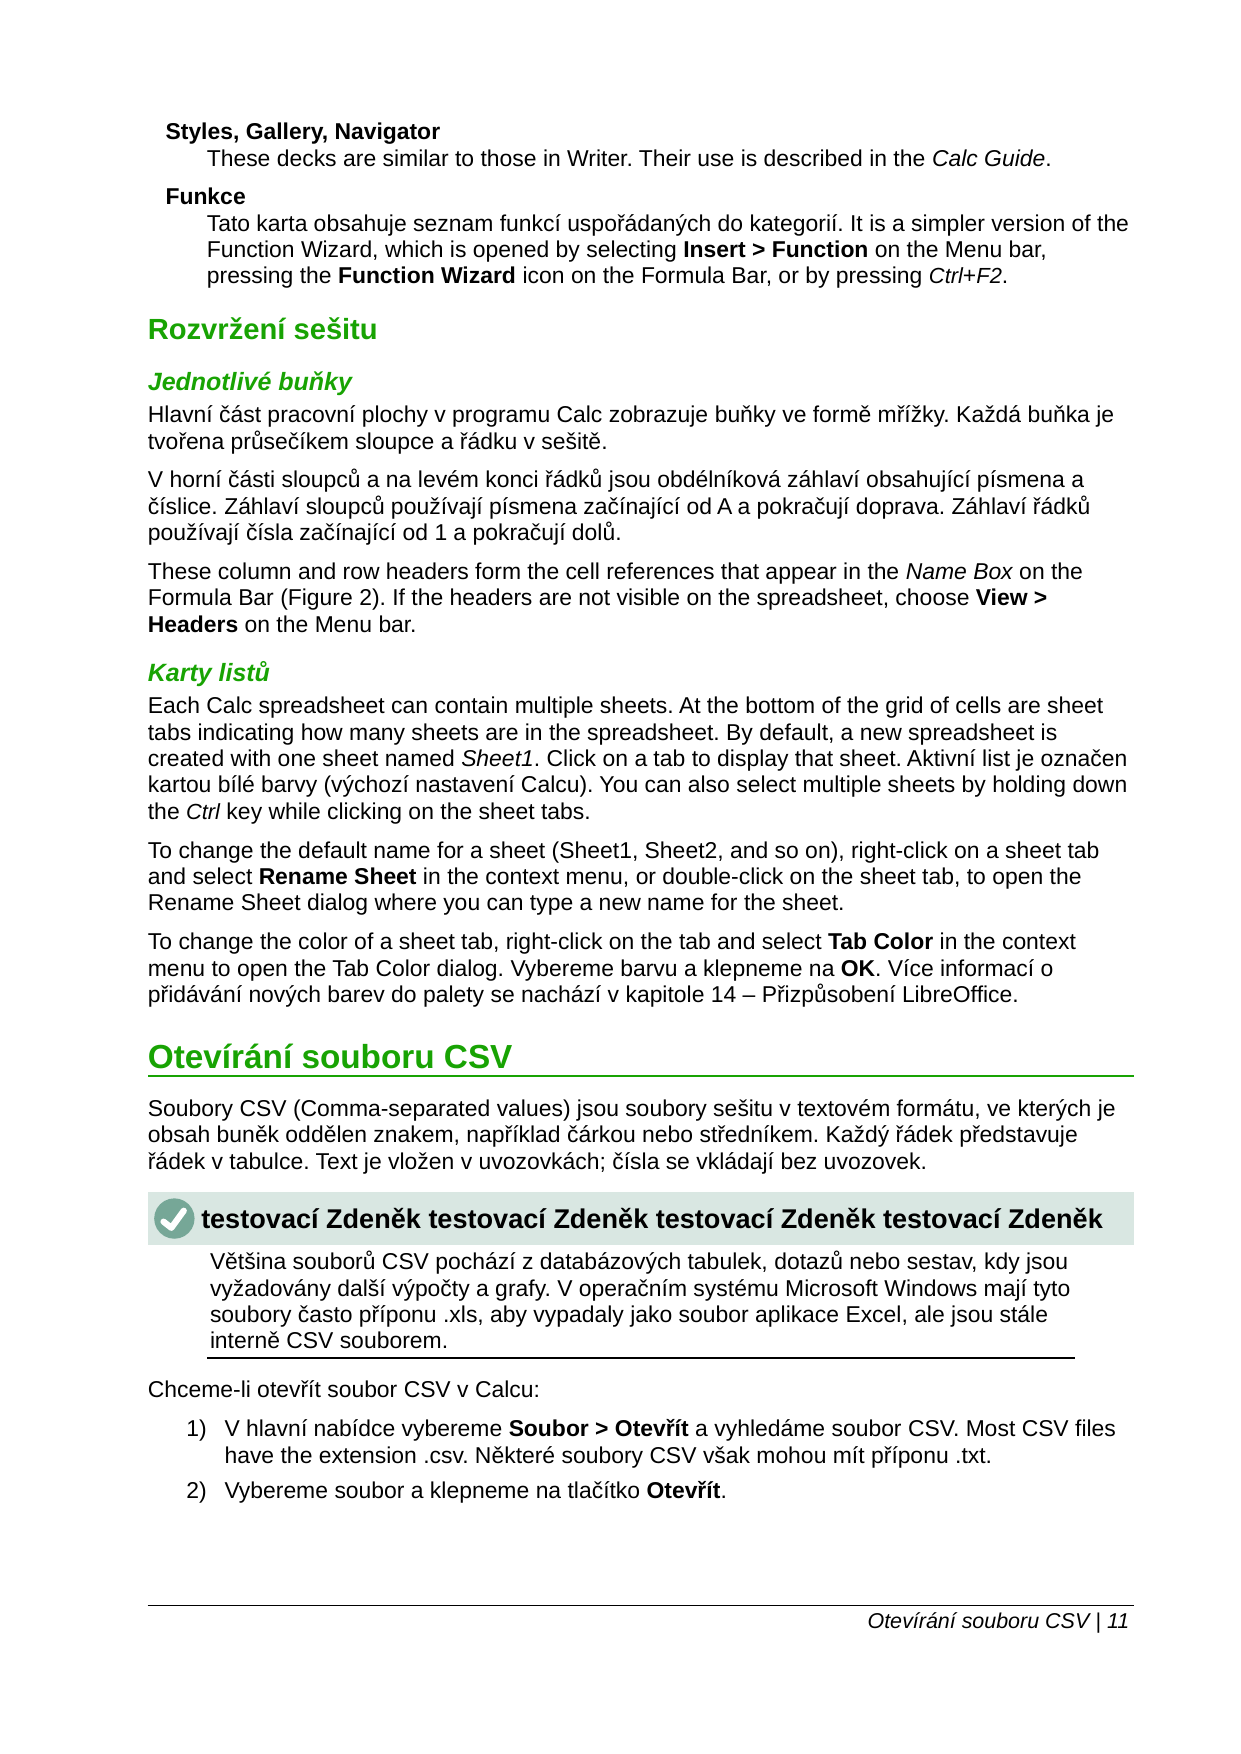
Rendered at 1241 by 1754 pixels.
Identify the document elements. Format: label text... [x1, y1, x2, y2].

list Chceme-li otevřít soubor CSV v Calcu: [148, 1376, 1134, 1403]
text Většina souborů CSV pochází z databázových tabulek, dotazů nebo sestav, kdy jsou vyžadovány další výpočty a grafy. V operačním systému Microsoft Windows mají tyto soubory často příponu .xls, aby vypadaly jako soubor aplikace Excel, ale jsou stále interně CSV souborem. [207, 1245, 1075, 1357]
text Tato karta obsahuje seznam funkcí uspořádaných do kategorií. It is a simpler version of the Function Wizard, which is opened by selecting Insert > Function on the Menu bar, pressing the Function Wizard icon on the Formula Bar, or by pressing Ctrl+F2. [207, 210, 1134, 289]
list V hlavní nabídce vybereme Soubor > Otevřít a vyhledáme soubor CSV. Most CSV files have the extension .csv. Některé soubory CSV však mohou mít příponu .txt. [207, 1415, 1134, 1468]
text To change the color of a sheet tab, right-click on the tab and select Tab Color in the context menu to open the Tab Color dialog. Vybereme barvu a klepneme na OK. Více informací o přidávání nových barev do palety se nachází v kapitole 14 – Přizpůsobení LibreOffice. [148, 928, 1134, 1007]
subtitle Jednotlivé buňky [148, 367, 1134, 395]
text These column and row headers form the cell references that appear in the Name Box on the Formula Bar (Figure 2). If the headers are not visible on the spreadsheet, choose View > Headers on the Menu bar. [148, 558, 1134, 637]
text To change the default name for a sheet (Sheet1, Sheet2, and so on), right-click on a sheet tab and select Rename Sheet in the context menu, or double-click on the sheet tab, to open the Rename Sheet dialog where you can type a new name for the sheet. [148, 837, 1134, 916]
text Styles, Gallery, Navigator [165, 118, 1134, 144]
text These decks are similar to those in Writer. Their use is described in the Calc Guide. [207, 144, 1134, 171]
text Each Calc spreadsheet can contain multiple sheets. At the bottom of the grid of cells are sheet tabs indicating how many sheets are in the spreadsheet. By default, a new spreadsheet is created with one sheet named Sheet1. Click on a tab to display that sheet. Aktivní list je označen kartou bílé barvy (výchozí nastavení Calcu). You can also select multiple sheets by holding down the Ctrl key while clicking on the sheet tabs. [148, 692, 1134, 824]
text V horní části sloupců a na levém konci řádků jsou obdélníková záhlaví obsahující písmena a číslice. Záhlaví sloupců používají písmena začínající od A a pokračují doprava. Záhlaví řádků používají čísla začínající od 1 a pokračují dolů. [148, 466, 1134, 546]
text Soubory CSV (Comma-separated values) jsou soubory sešitu v textovém formátu, ve kterých je obsah buněk oddělen znakem, například čárkou nebo středníkem. Každý řádek představuje řádek v tabulce. Text je vložen v uvozovkách; čísla se vkládají bez uvozovek. [148, 1095, 1134, 1174]
text Funkce [165, 183, 1134, 210]
subtitle Rozvržení sešitu [148, 312, 1134, 346]
list Vybereme soubor a klepneme na tlačítko Otevřít. [207, 1477, 1134, 1503]
text Hlavní část pracovní plochy v programu Calc zobrazuje buňky ve formě mřížky. Každá buňka je tvořena průsečíkem sloupce a řádku v sešitě. [148, 401, 1134, 454]
subtitle Karty listů [148, 658, 1134, 686]
subtitle testovací Zdeněk testovací Zdeněk testovací Zdeněk testovací Zdeněk [148, 1192, 1134, 1245]
subtitle Otevírání souboru CSV [148, 1037, 1134, 1075]
